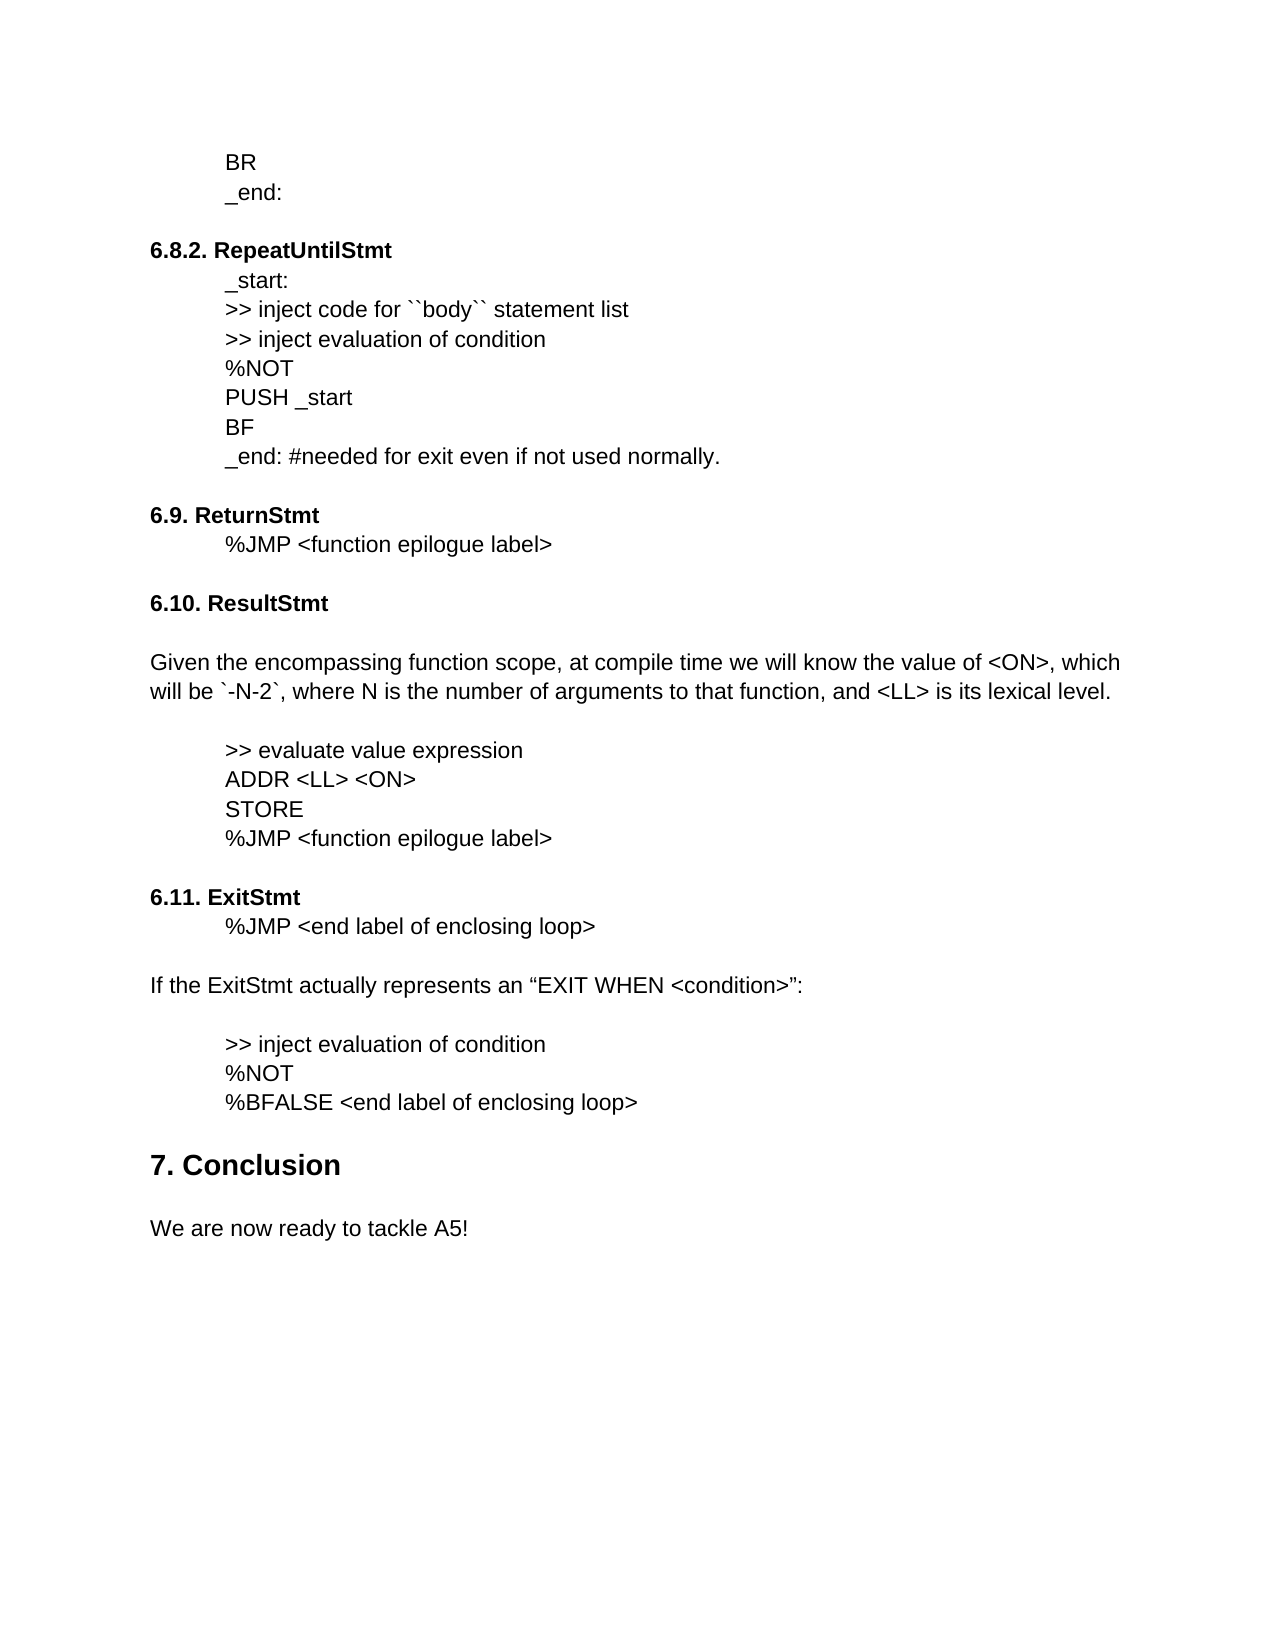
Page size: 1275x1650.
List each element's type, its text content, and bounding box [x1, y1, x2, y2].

text BF [150, 414, 1125, 440]
text 6.9. ReturnStmt [150, 502, 1125, 528]
text %NOT [150, 356, 1125, 381]
text ADDR <LL> <ON> [150, 767, 1125, 792]
text >> inject evaluation of condition [150, 1031, 1125, 1057]
text 6.10. ResultStmt [150, 591, 1125, 616]
text _end: [150, 179, 1125, 205]
text If the ExitStmt actually represents an “EXIT WHEN <condition>”: [150, 972, 1125, 998]
text >> evaluate value expression [150, 737, 1125, 763]
text _end: #needed for exit even if not used normally. [150, 444, 1125, 469]
text %BFALSE <end label of enclosing loop> [150, 1090, 1125, 1116]
text Given the encompassing function scope, at compile time we will know the value of <ON>, which will be `-N-2`, where N is the number of arguments to that function, and <LL> is its lexical level. [150, 649, 1125, 704]
text %JMP <function epilogue label> [150, 532, 1125, 557]
text >> inject evaluation of condition [150, 326, 1125, 352]
text 7. Conclusion [150, 1149, 1125, 1181]
text 6.11. ExitStmt [150, 884, 1125, 910]
text >> inject code for ``body`` statement list [150, 297, 1125, 322]
text _start: [150, 267, 1125, 293]
text %JMP <function epilogue label> [150, 826, 1125, 851]
text %NOT [150, 1061, 1125, 1086]
text We are now ready to tackle A5! [150, 1216, 1125, 1241]
text PUSH _start [150, 385, 1125, 411]
text 6.8.2. RepeatUntilStmt [150, 238, 1125, 264]
text %JMP <end label of enclosing loop> [150, 914, 1125, 939]
text STORE [150, 796, 1125, 822]
text BR [150, 150, 1125, 176]
